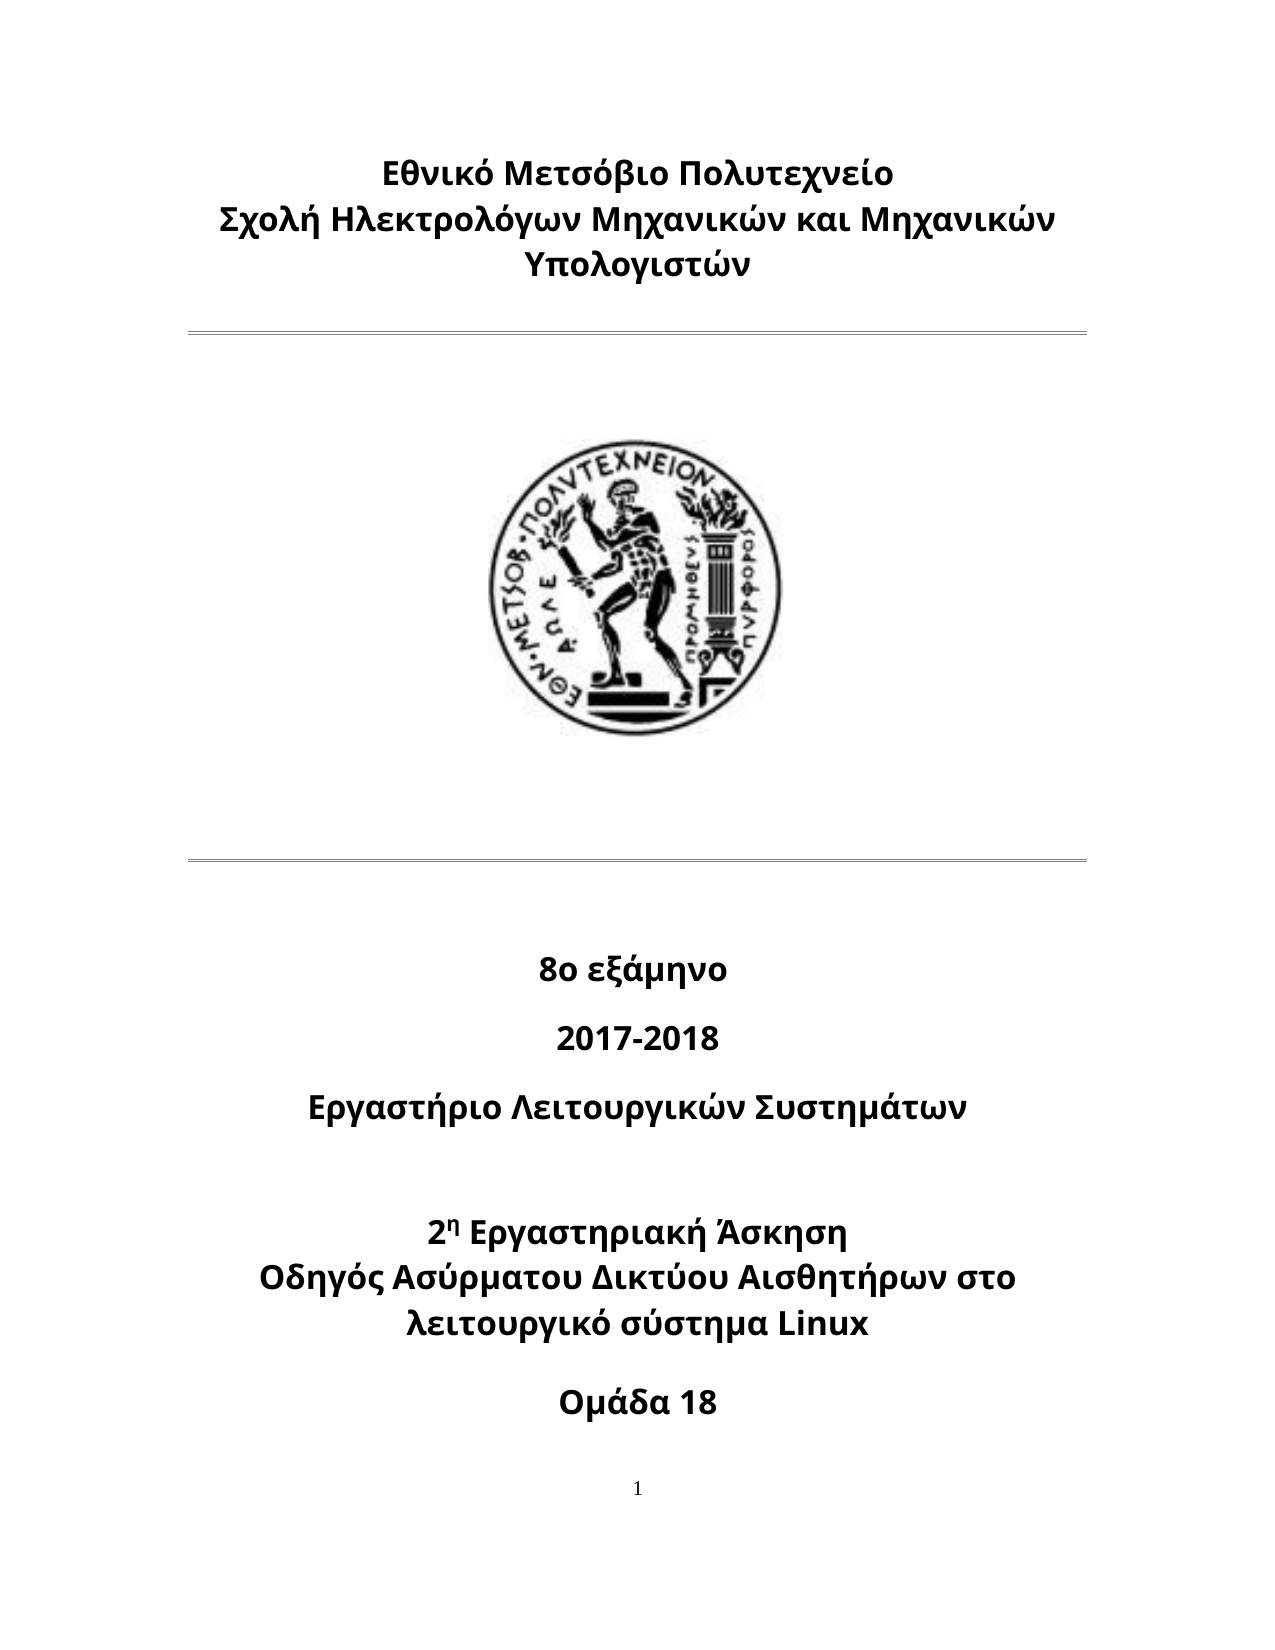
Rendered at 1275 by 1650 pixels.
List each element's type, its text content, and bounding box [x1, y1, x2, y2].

text 2η Εργαστηριακή Άσκηση [187, 1208, 1087, 1254]
text 2017-2018 [187, 1015, 1087, 1060]
text Εθνικό Μετσόβιο Πολυτεχνείο [187, 150, 1087, 195]
text Ομάδα 18 [187, 1379, 1087, 1424]
text Οδηγός Ασύρματου Δικτύου Αισθητήρων στο λειτουργικό σύστημα Linux [187, 1254, 1087, 1345]
text Εργαστήριο Λειτουργικών Συστημάτων [187, 1084, 1087, 1129]
text 8ο εξάμηνο [187, 946, 1087, 991]
text Σχολή Ηλεκτρολόγων Μηχανικών και Μηχανικών Υπολογιστών [187, 195, 1087, 286]
